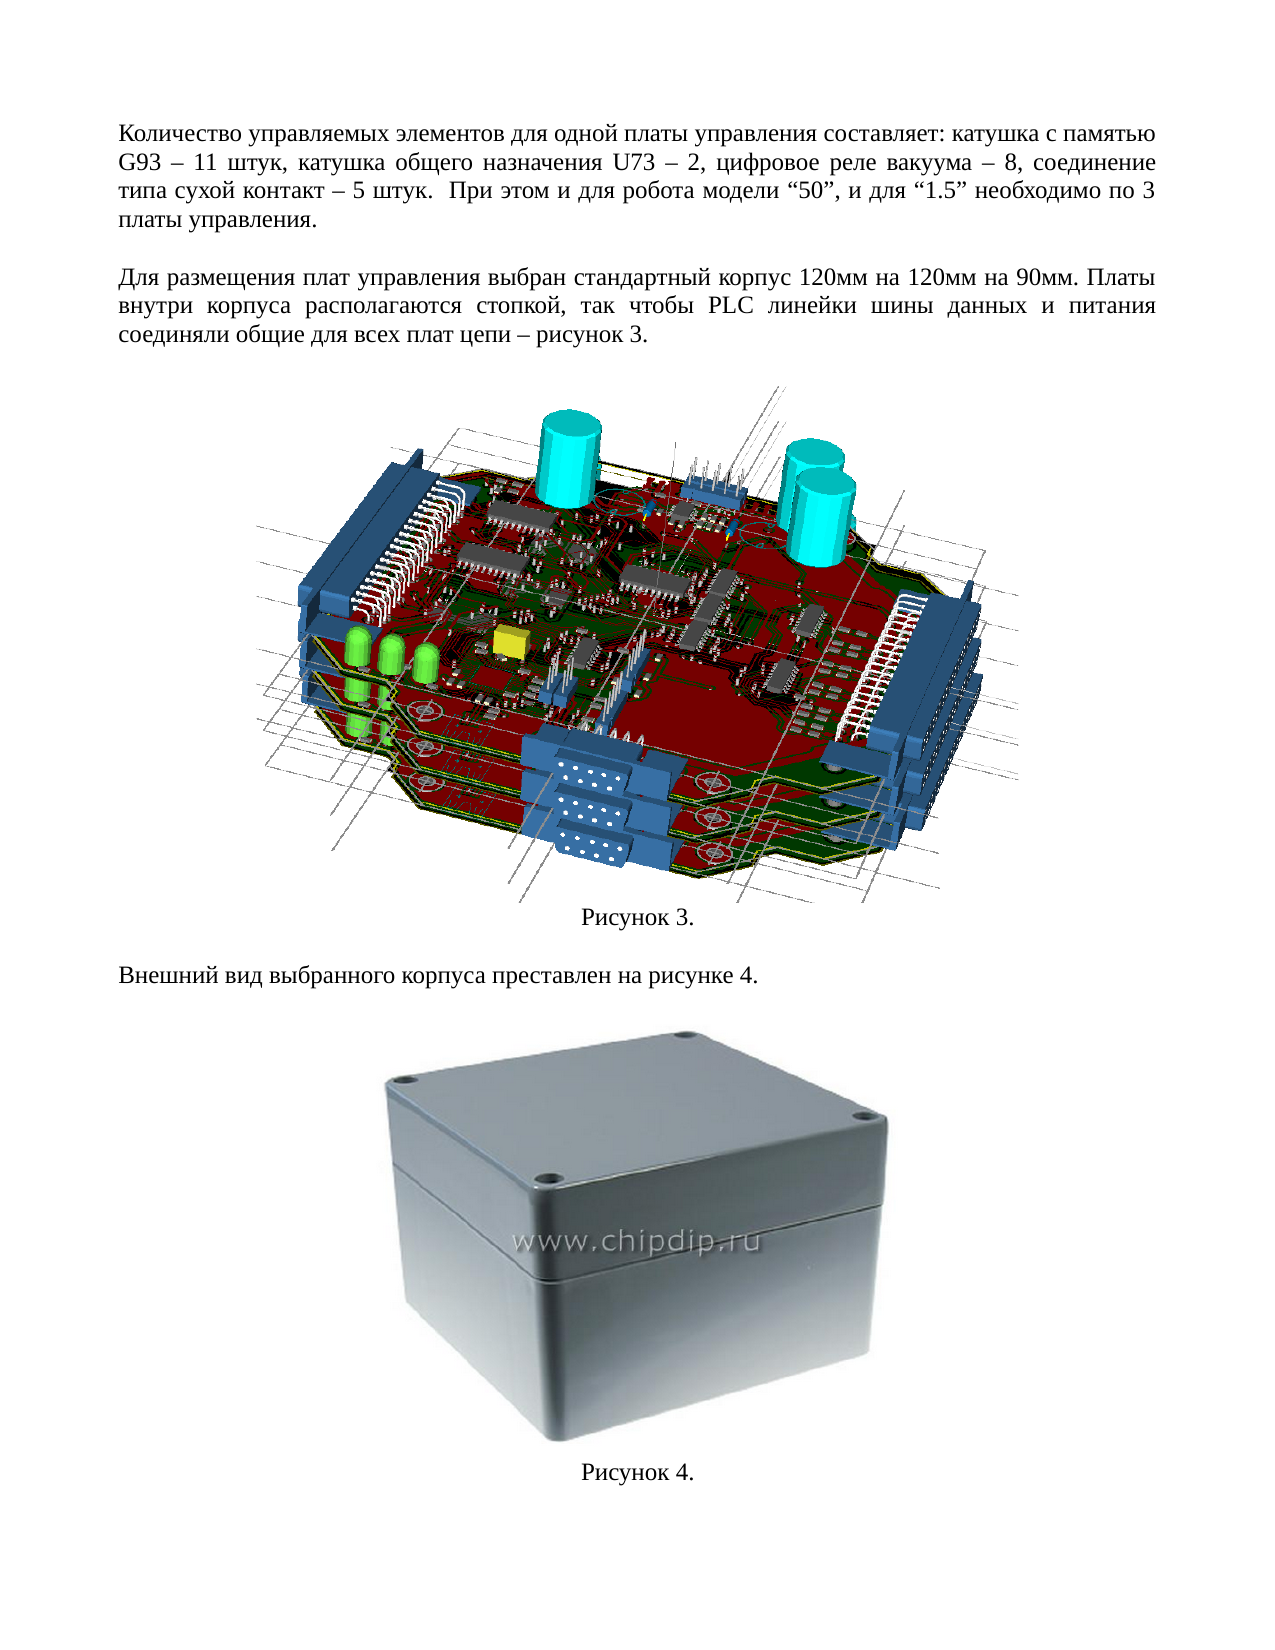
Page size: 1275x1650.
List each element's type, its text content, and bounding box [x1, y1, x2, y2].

text Рисунок 3. [118, 377, 1157, 931]
text Внешний вид выбранного корпуса преставлен на рисунке 4. [118, 960, 1157, 988]
text Количество управляемых элементов для одной платы управления составляет: катушка с памятью G93 – 11 штук, катушка общего назначения U73 – 2, цифровое реле вакуума – 8, соединение типа сухой контакт – 5 штук. При этом и для робота модели “50”, и для “1.5” необходимо по 3 платы управления. [118, 118, 1157, 233]
text Рисунок 4. [118, 1017, 1157, 1486]
picture [256, 376, 1019, 903]
picture [371, 1017, 904, 1458]
text Для размещения плат управления выбран стандартный корпус 120мм на 120мм на 90мм. Платы внутри корпуса располагаются стопкой, так чтобы PLC линейки шины данных и питания соединяли общие для всех плат цепи – рисунок 3. [118, 262, 1157, 348]
